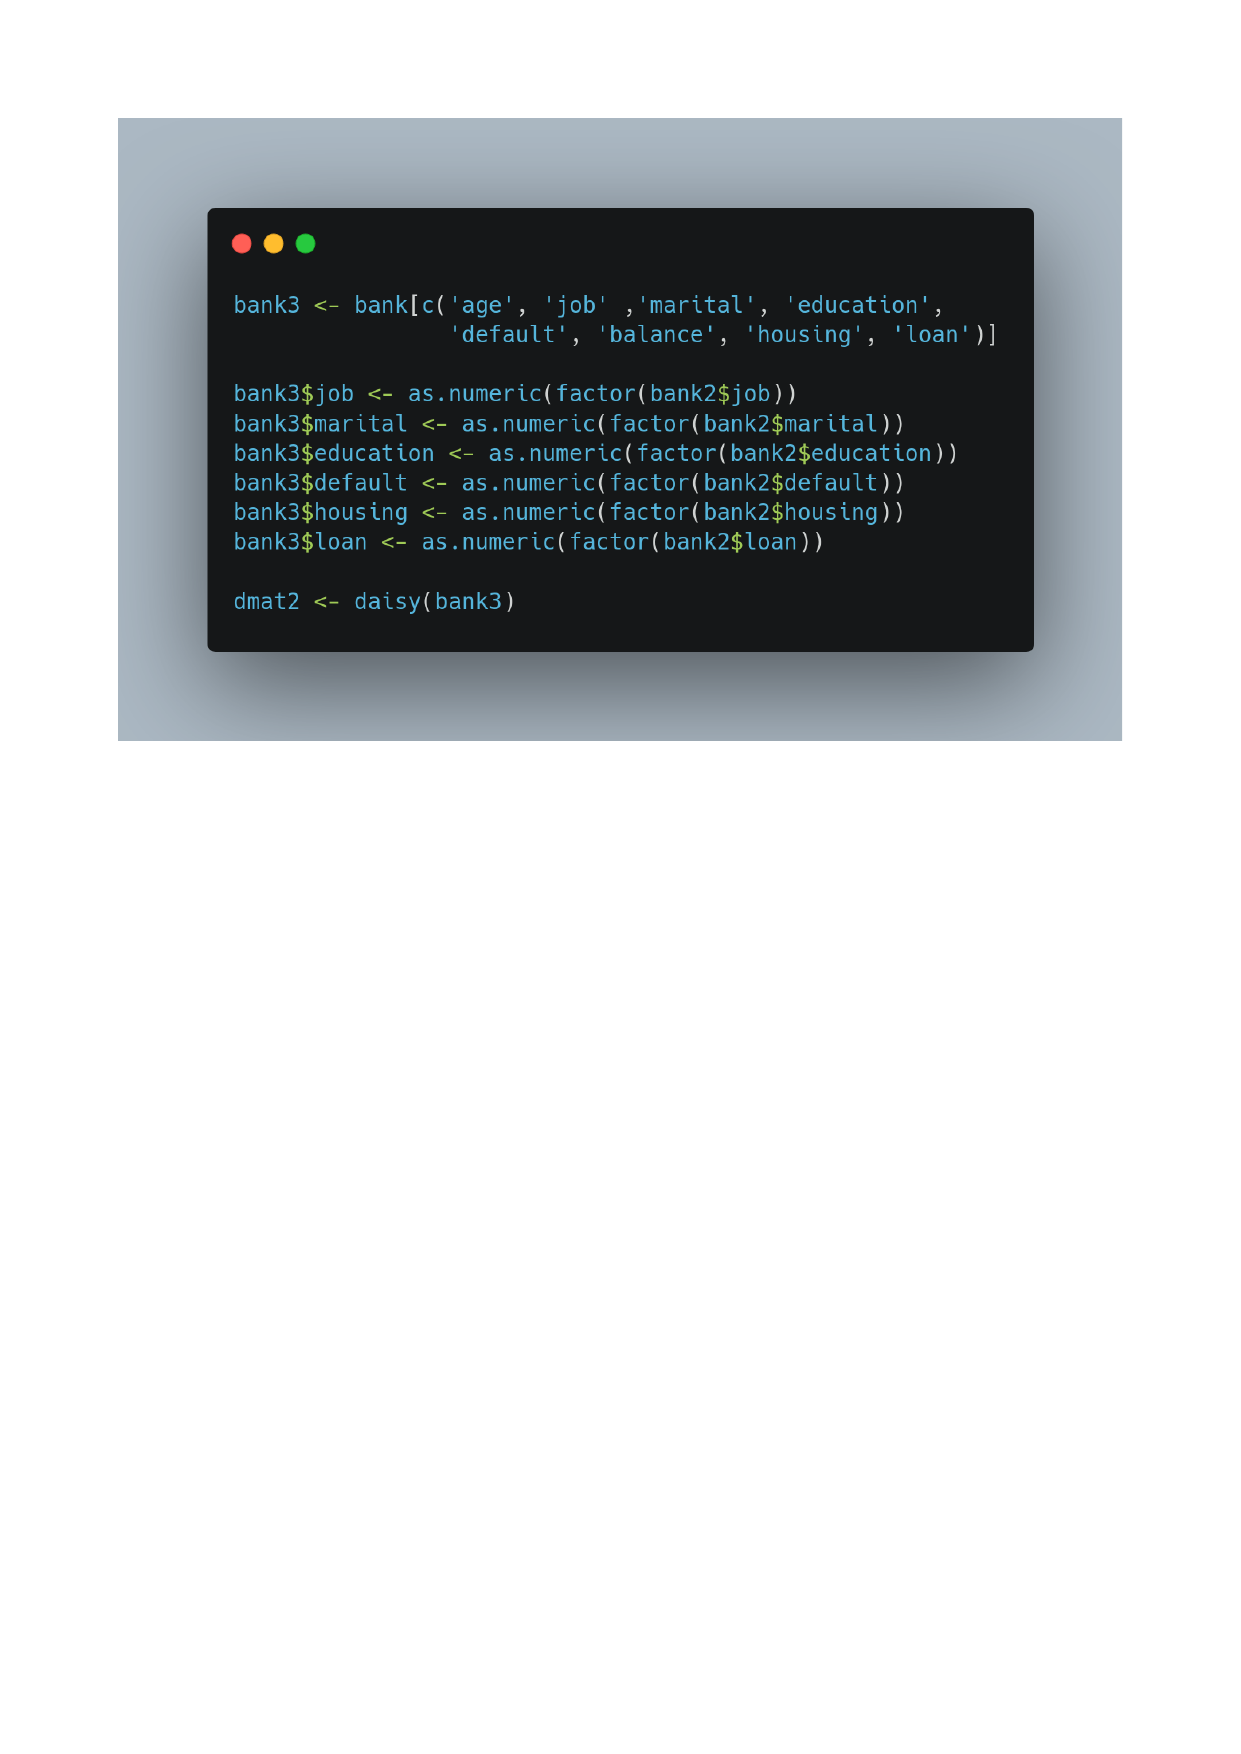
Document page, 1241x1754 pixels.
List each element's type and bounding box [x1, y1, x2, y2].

picture [118, 118, 1123, 741]
